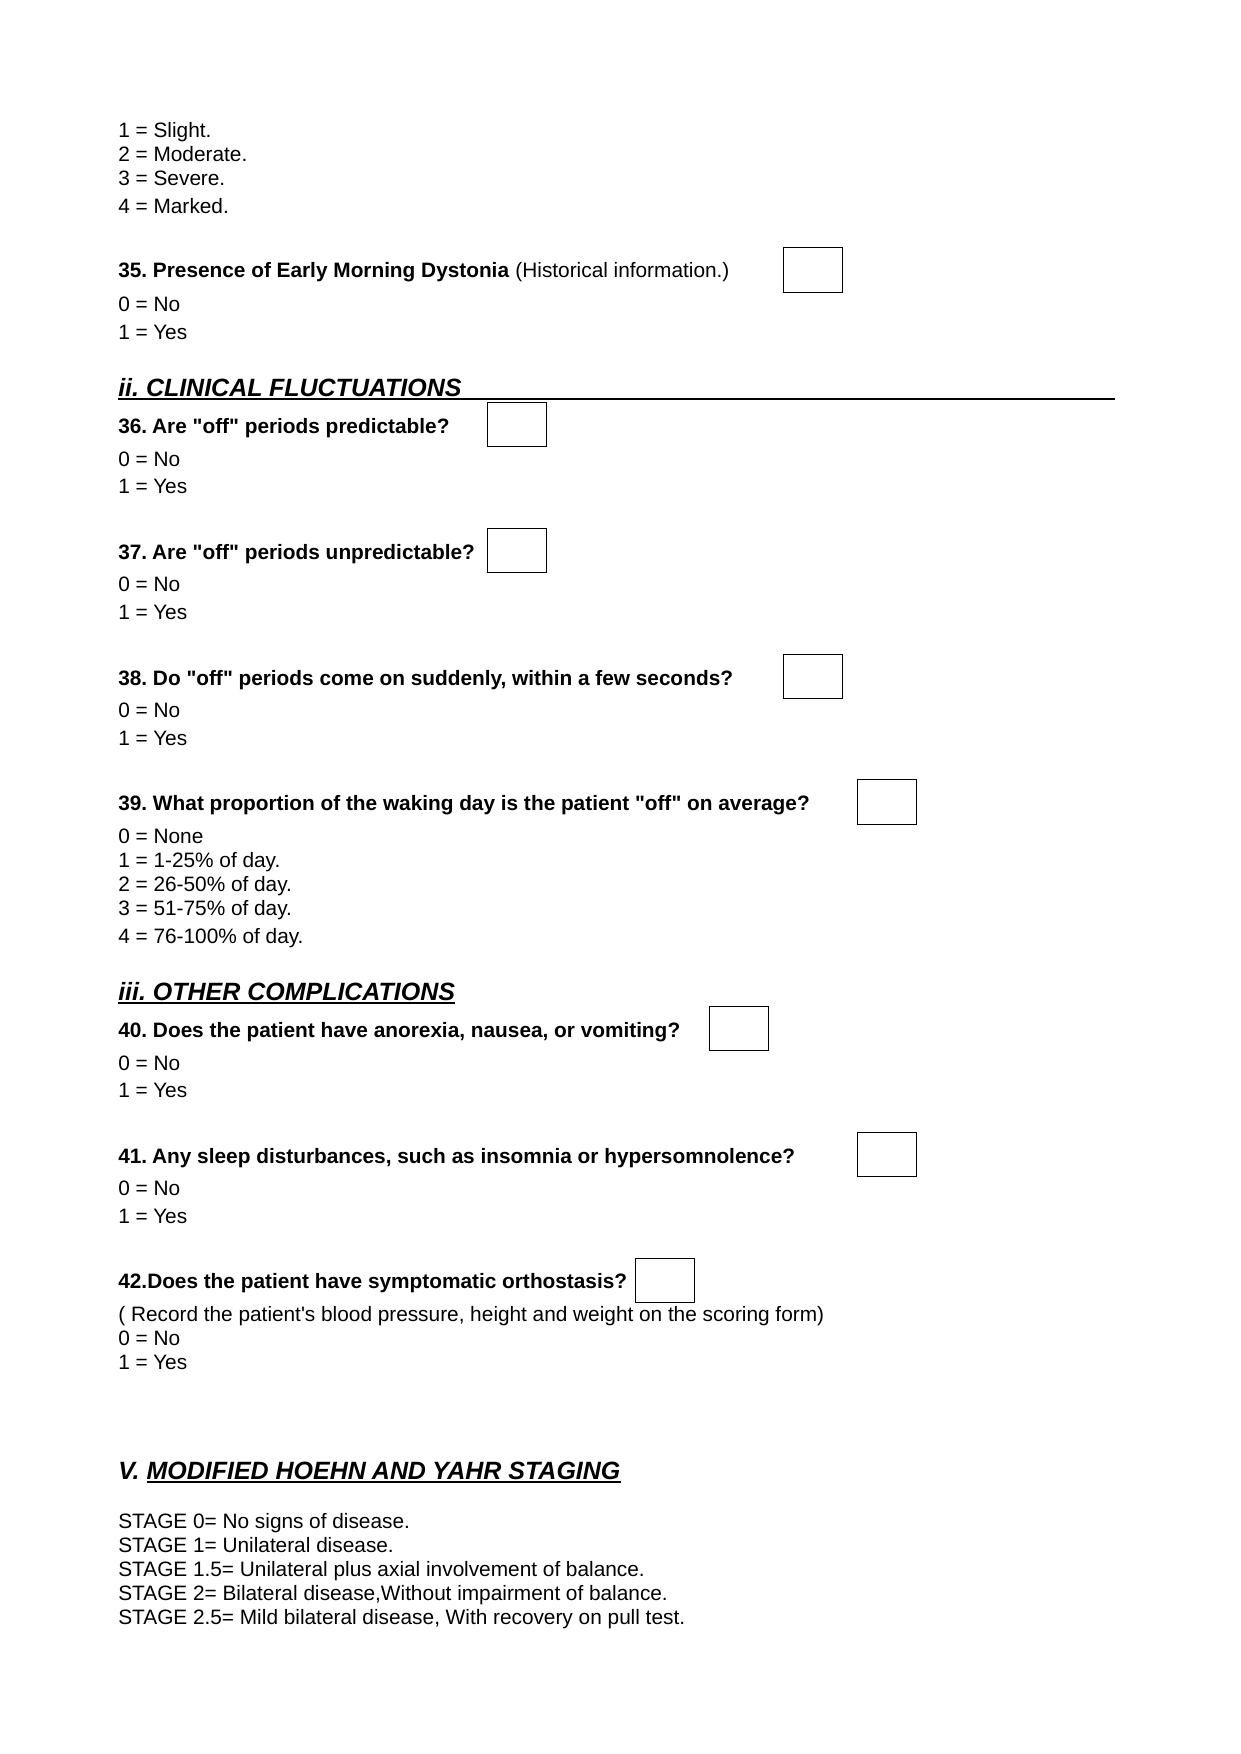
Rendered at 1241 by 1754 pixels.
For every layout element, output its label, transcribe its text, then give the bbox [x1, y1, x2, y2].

text 1 = Slight. 2 = Moderate. 3 = Severe. 4 = Marked. 35. Presence of Early Morning Dystonia (Historical information.) 0 = No 1 = Yes ii. CLINICAL FLUCTUATIONS 36. Are "off" periods predictable? 0 = No 1 = Yes 37. Are "off" periods unpredictable? 0 = No 1 = Yes 38. Do "off" periods come on suddenly, within a few seconds? 0 = No 1 = Yes 39. What proportion of the waking day is the patient "off" on average? 0 = None 1 = 1-25% of day. 2 = 26-50% of day. 3 = 51-75% of day. 4 = 76-100% of day. iii. OTHER COMPLICATIONS 40. Does the patient have anorexia, nausea, or vomiting? 0 = No 1 = Yes 41. Any sleep disturbances, such as insomnia or hypersomnolence? 0 = No 1 = Yes 42.Does the patient have symptomatic orthostasis? ( Record the patient's blood pressure, height and weight on the scoring form) 0 = No 1 = Yes [118, 118, 1122, 1398]
text V. MODIFIED HOEHN AND YAHR STAGING STAGE 0= No signs of disease. STAGE 1= Unilateral disease. STAGE 1.5= Unilateral plus axial involvement of balance. STAGE 2= Bilateral disease,Without impairment of balance. STAGE 2.5= Mild bilateral disease, With recovery on pull test. [118, 1456, 1122, 1629]
